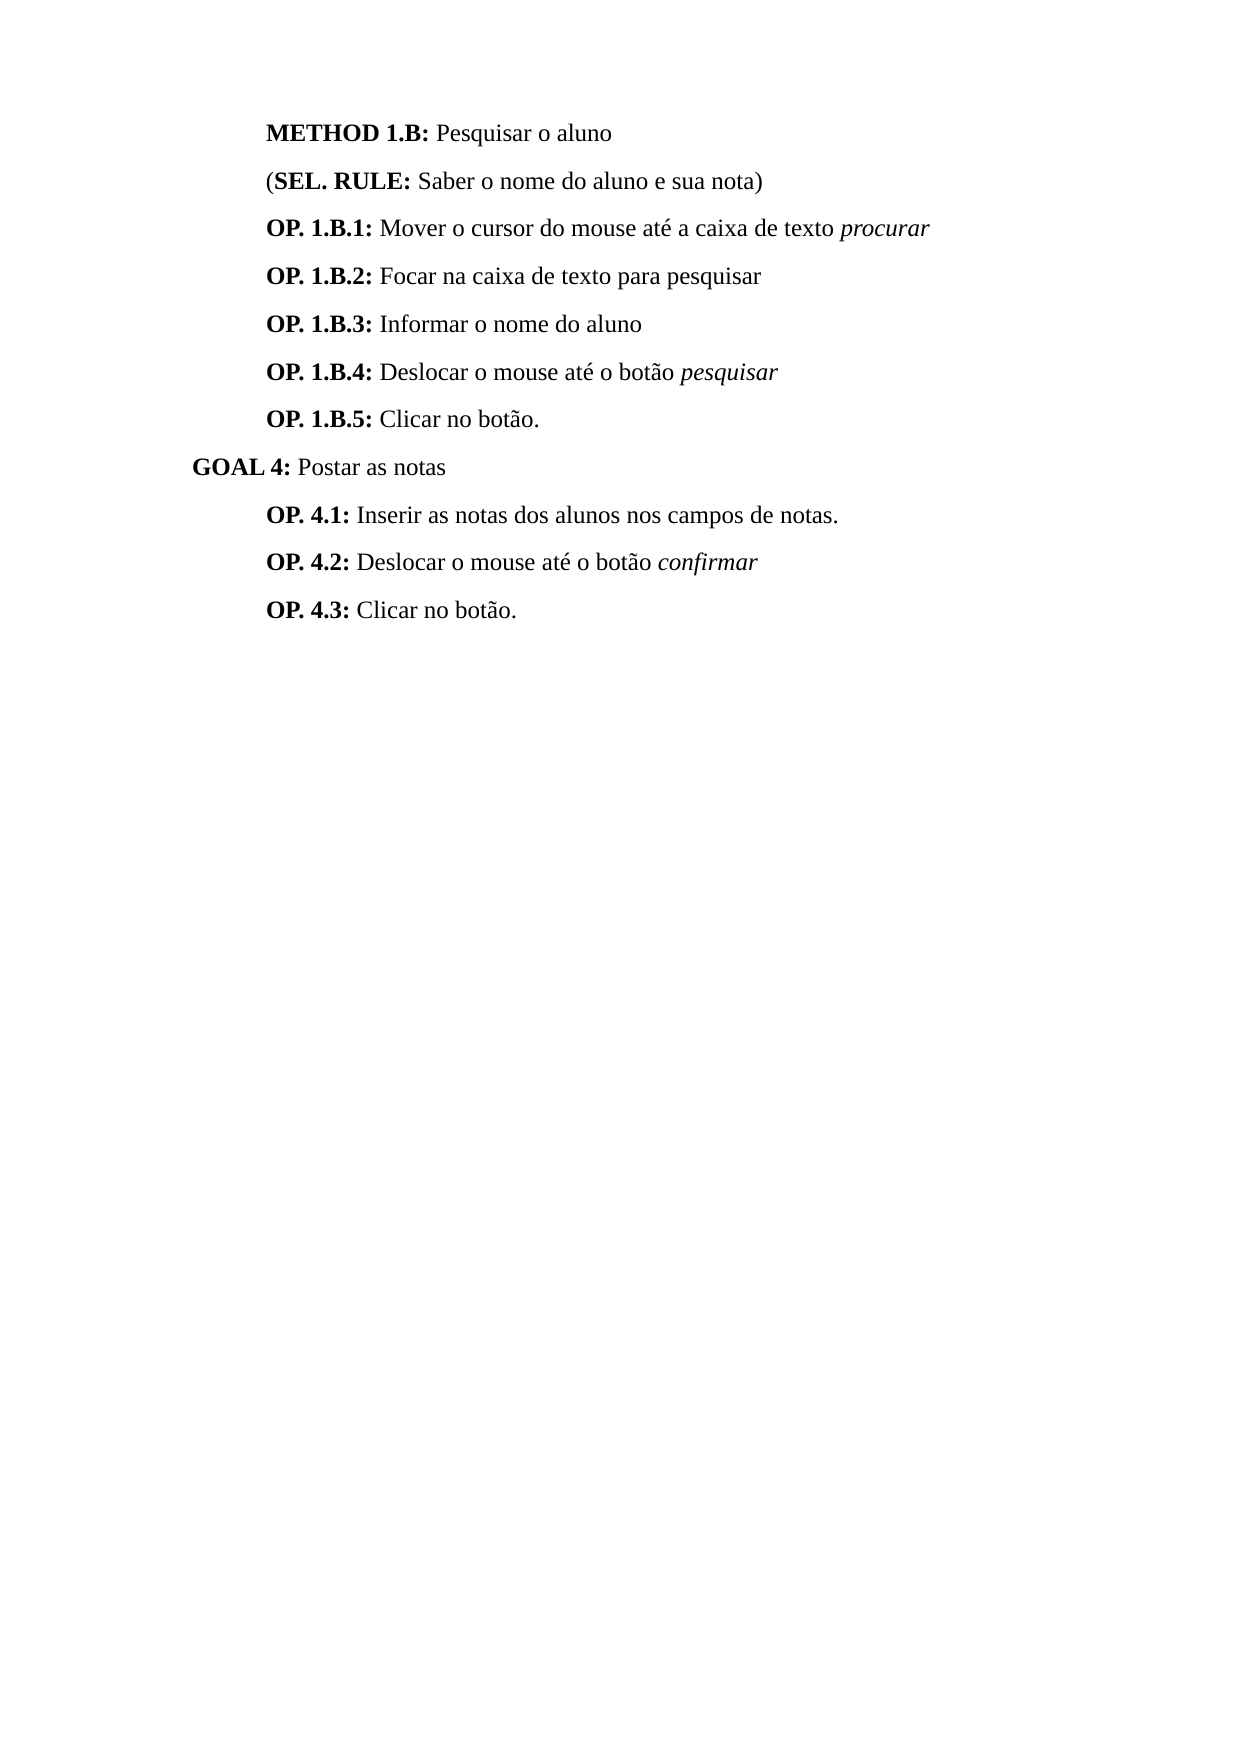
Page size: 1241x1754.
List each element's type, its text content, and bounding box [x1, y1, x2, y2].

list OP. 1.B.2: Focar na caixa de texto para pesquisar [192, 261, 1122, 290]
list OP. 4.2: Deslocar o mouse até o botão confirmar [192, 547, 1122, 576]
list METHOD 1.B: Pesquisar o aluno [192, 118, 1122, 147]
list GOAL 4: Postar as notas [192, 452, 1122, 481]
list OP. 1.B.3: Informar o nome do aluno [192, 309, 1122, 338]
list OP. 1.B.4: Deslocar o mouse até o botão pesquisar [192, 357, 1122, 385]
list (SEL. RULE: Saber o nome do aluno e sua nota) [192, 166, 1122, 194]
list OP. 1.B.5: Clicar no botão. [192, 404, 1122, 433]
list OP. 4.1: Inserir as notas dos alunos nos campos de notas. [192, 500, 1122, 528]
list OP. 4.3: Clicar no botão. [192, 595, 1122, 624]
list OP. 1.B.1: Mover o cursor do mouse até a caixa de texto procurar [192, 213, 1122, 242]
